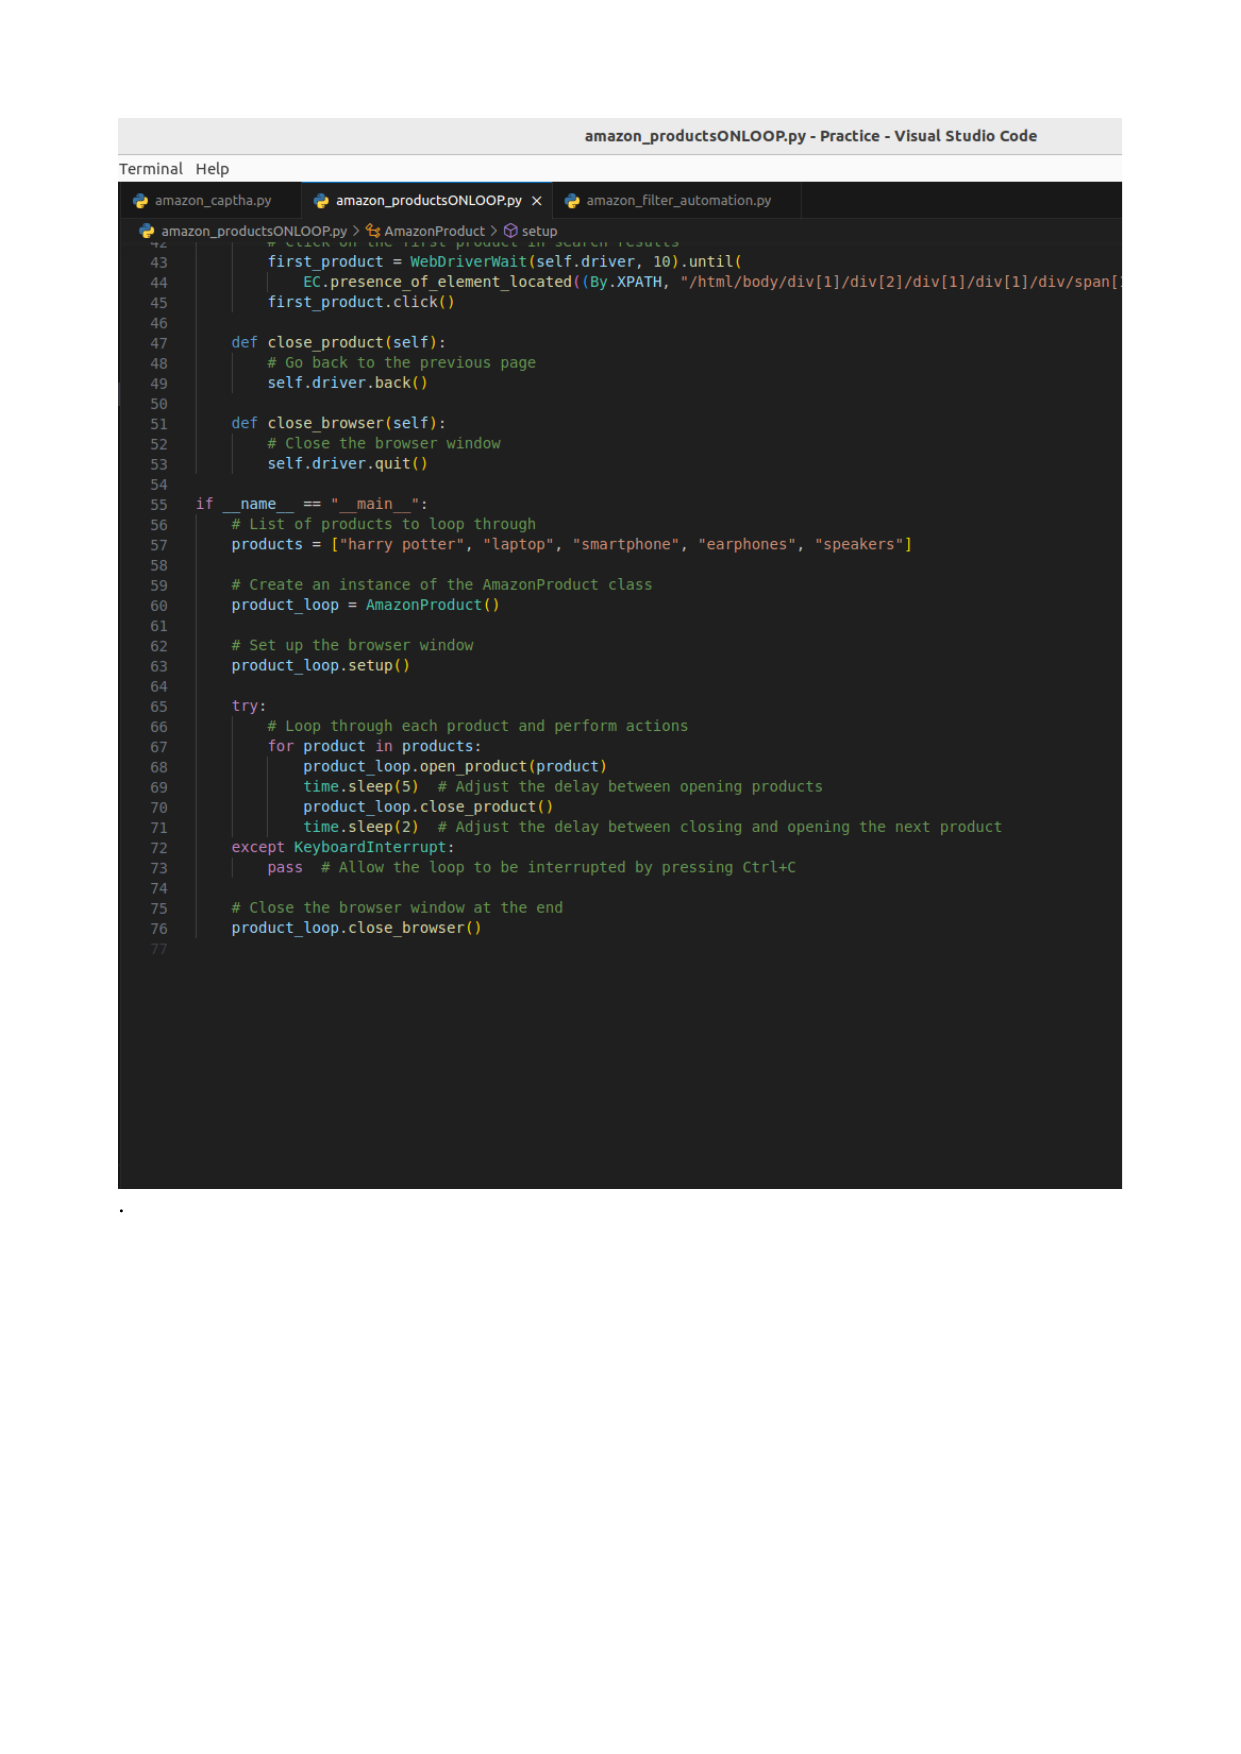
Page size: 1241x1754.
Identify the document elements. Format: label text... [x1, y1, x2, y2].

picture [118, 118, 1123, 1189]
text . [118, 1189, 1122, 1218]
